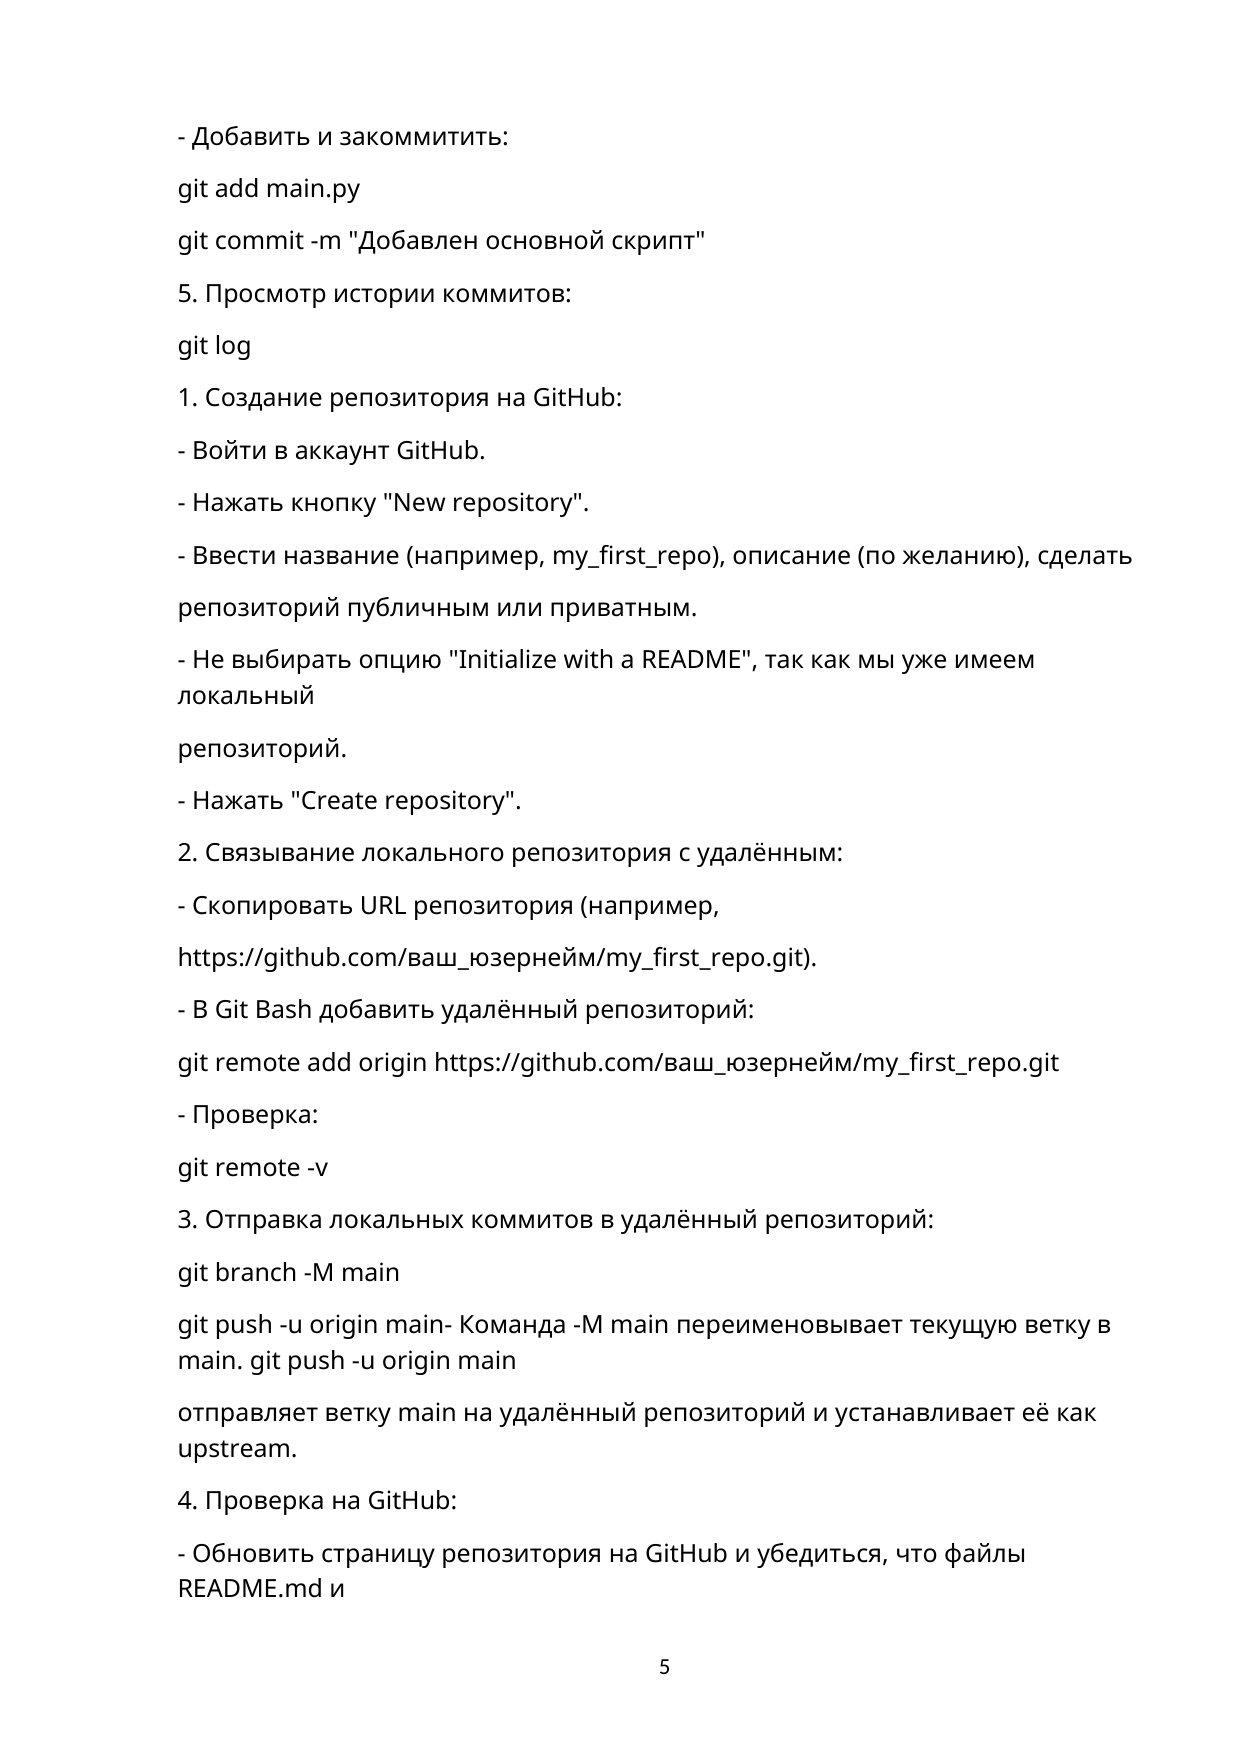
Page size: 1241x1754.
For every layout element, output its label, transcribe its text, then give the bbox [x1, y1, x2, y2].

text git branch -M main [177, 1254, 1152, 1288]
text репозиторий публичным или приватным. [177, 590, 1152, 624]
text - Нажать кнопку "New repository". [177, 485, 1152, 519]
text - Войти в аккаунт GitHub. [177, 432, 1152, 467]
text - Ввести название (например, my_ﬁrst_repo), описание (по желанию), сделать [177, 537, 1152, 571]
text отправляет ветку main на удалённый репозиторий и устанавливает её как upstream. [177, 1395, 1152, 1464]
text git push -u origin main- Команда -M main переименовывает текущую ветку в main. git push -u origin main [177, 1307, 1152, 1376]
text git add main.py [177, 171, 1152, 204]
text git remote -v [177, 1149, 1152, 1183]
text - Нажать "Create repository". [177, 783, 1152, 817]
text git remote add origin https://github.com/ваш_юзернейм/my_first_repo.git [177, 1044, 1152, 1079]
text - Скопировать URL репозитория (например, [177, 887, 1152, 921]
text - В Git Bash добавить удалённый репозиторий: [177, 992, 1152, 1026]
text 1. Создание репозитория на GitHub: [177, 380, 1152, 414]
text 4. Проверка на GitHub: [177, 1483, 1152, 1517]
text git commit -m "Добавлен основной скрипт" [177, 223, 1152, 257]
text 3. Отправка локальных коммитов в удалённый репозиторий: [177, 1202, 1152, 1236]
text - Обновить страницу репозитория на GitHub и убедиться, что файлы README.md и [177, 1535, 1152, 1605]
text git log [177, 328, 1152, 362]
text 2. Связывание локального репозитория с удалённым: [177, 835, 1152, 869]
text https://github.com/ваш_юзернейм/my_ﬁrst_repo.git). [177, 940, 1152, 974]
text - Не выбирать опцию "Initialize with a README", так как мы уже имеем локальный [177, 642, 1152, 712]
text репозиторий. [177, 730, 1152, 764]
text 5. Просмотр истории коммитов: [177, 275, 1152, 309]
text - Проверка: [177, 1097, 1152, 1131]
text - Добавить и закоммитить: [177, 118, 1152, 152]
